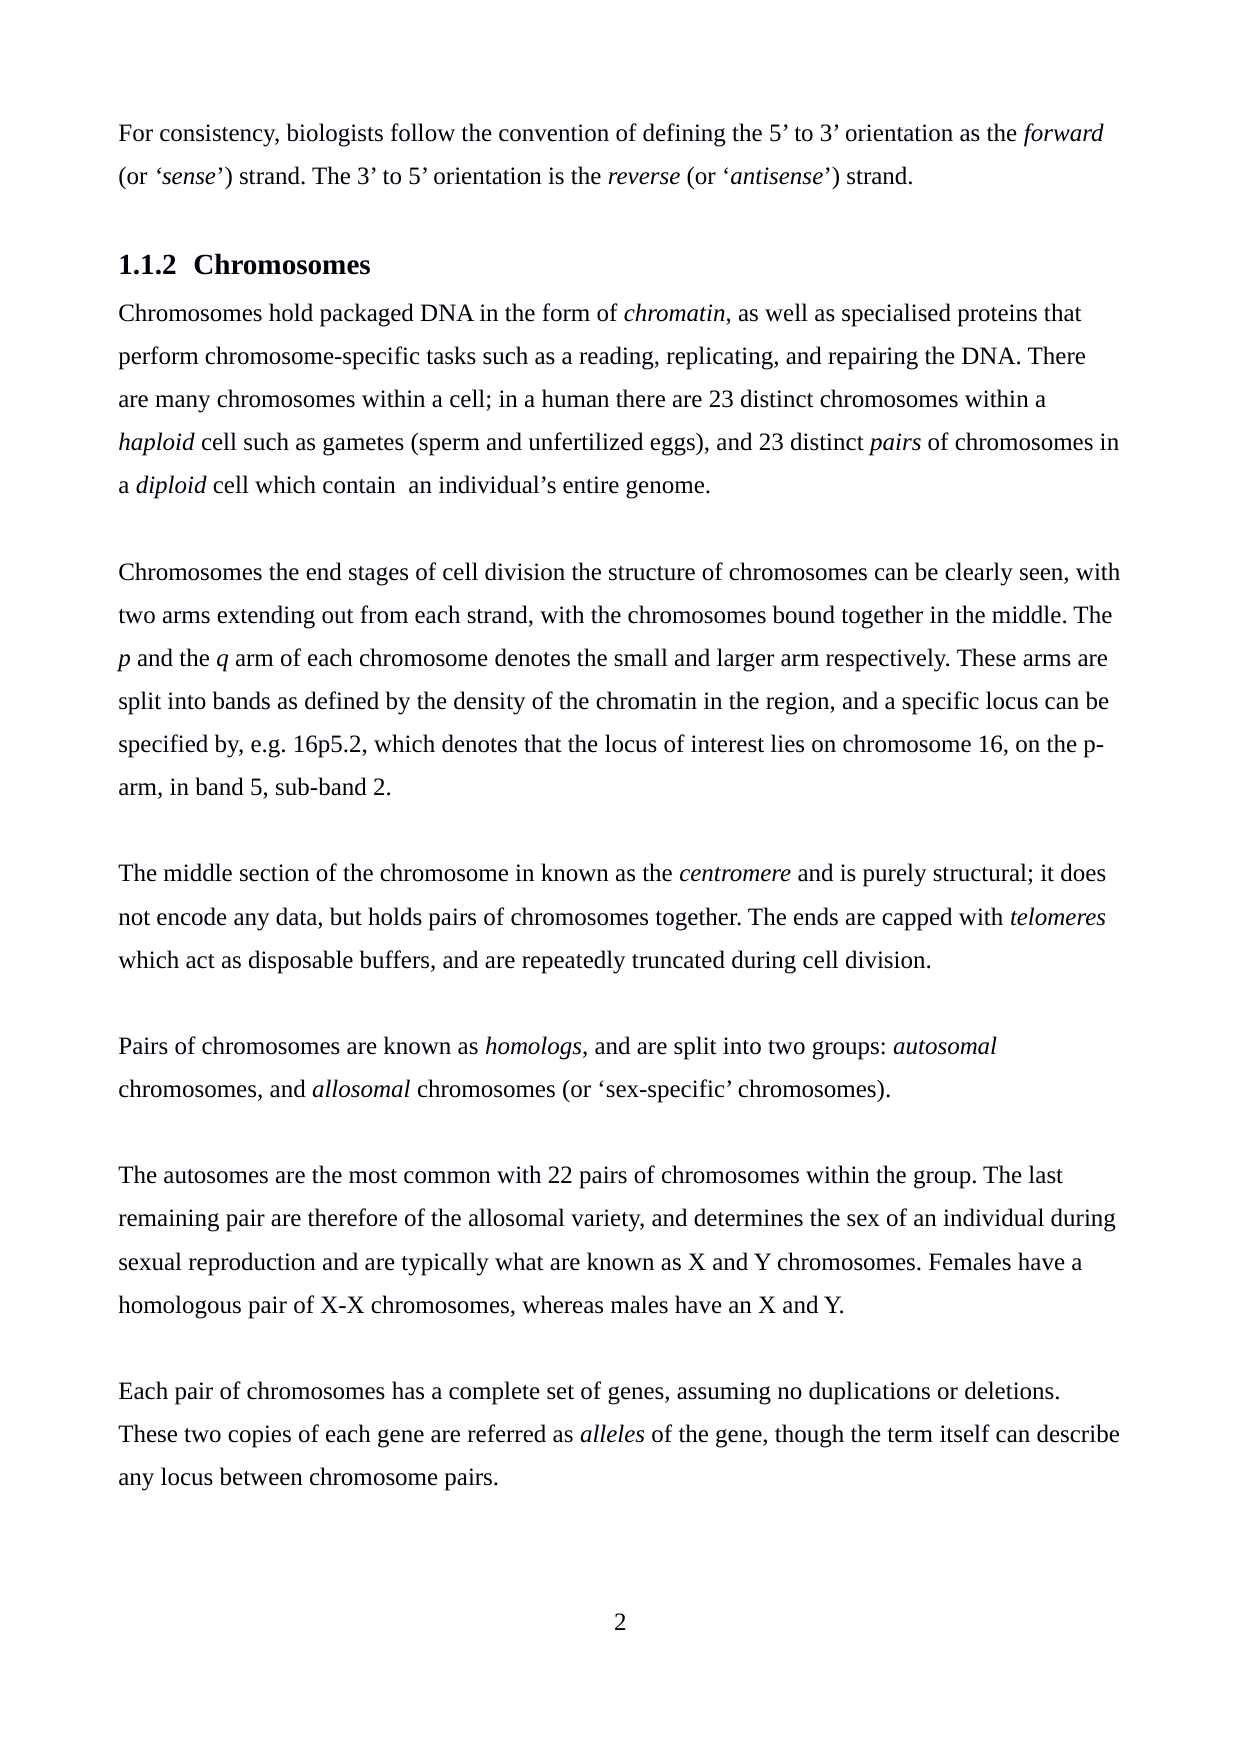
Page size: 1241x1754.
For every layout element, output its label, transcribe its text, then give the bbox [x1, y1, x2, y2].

text The autosomes are the most common with 22 pairs of chromosomes within the group. The last remaining pair are therefore of the allosomal variety, and determines the sex of an individual during sexual reproduction and are typically what are known as X and Y chromosomes. Females have a homologous pair of X-X chromosomes, whereas males have an X and Y. [118, 1160, 1122, 1318]
text Chromosomes hold packaged DNA in the form of chromatin, as well as specialised proteins that perform chromosome-specific tasks such as a reading, replicating, and repairing the DNA. There are many chromosomes within a cell; in a human there are 23 distinct chromosomes within a haploid cell such as gametes (sperm and unfertilized eggs), and 23 distinct pairs of chromosomes in a diploid cell which contain an individual’s entire genome. [118, 298, 1122, 499]
text Chromosomes the end stages of cell division the structure of chromosomes can be clearly seen, with two arms extending out from each strand, with the chromosomes bound together in the middle. The p and the q arm of each chromosome denotes the small and larger arm respectively. These arms are split into bands as defined by the density of the chromatin in the region, and a specific locus can be specified by, e.g. 16p5.2, which denotes that the locus of interest lies on chromosome 16, on the p-arm, in band 5, sub-band 2. [118, 557, 1122, 801]
text Pairs of chromosomes are known as homologs, and are split into two groups: autosomal chromosomes, and allosomal chromosomes (or ‘sex-specific’ chromosomes). [118, 1031, 1122, 1103]
text Each pair of chromosomes has a complete set of genes, assuming no duplications or deletions. These two copies of each gene are referred as alleles of the gene, though the term itself can describe any locus between chromosome pairs. [118, 1376, 1122, 1491]
subtitle Chromosomes [118, 247, 1122, 281]
text The middle section of the chromosome in known as the centromere and is purely structural; it does not encode any data, but holds pairs of chromosomes together. The ends are capped with telomeres which act as disposable buffers, and are repeatedly truncated during cell division. [118, 858, 1122, 973]
text For consistency, biologists follow the convention of defining the 5’ to 3’ orientation as the forward (or ‘sense’) strand. The 3’ to 5’ orientation is the reverse (or ‘antisense’) strand. [118, 118, 1122, 190]
